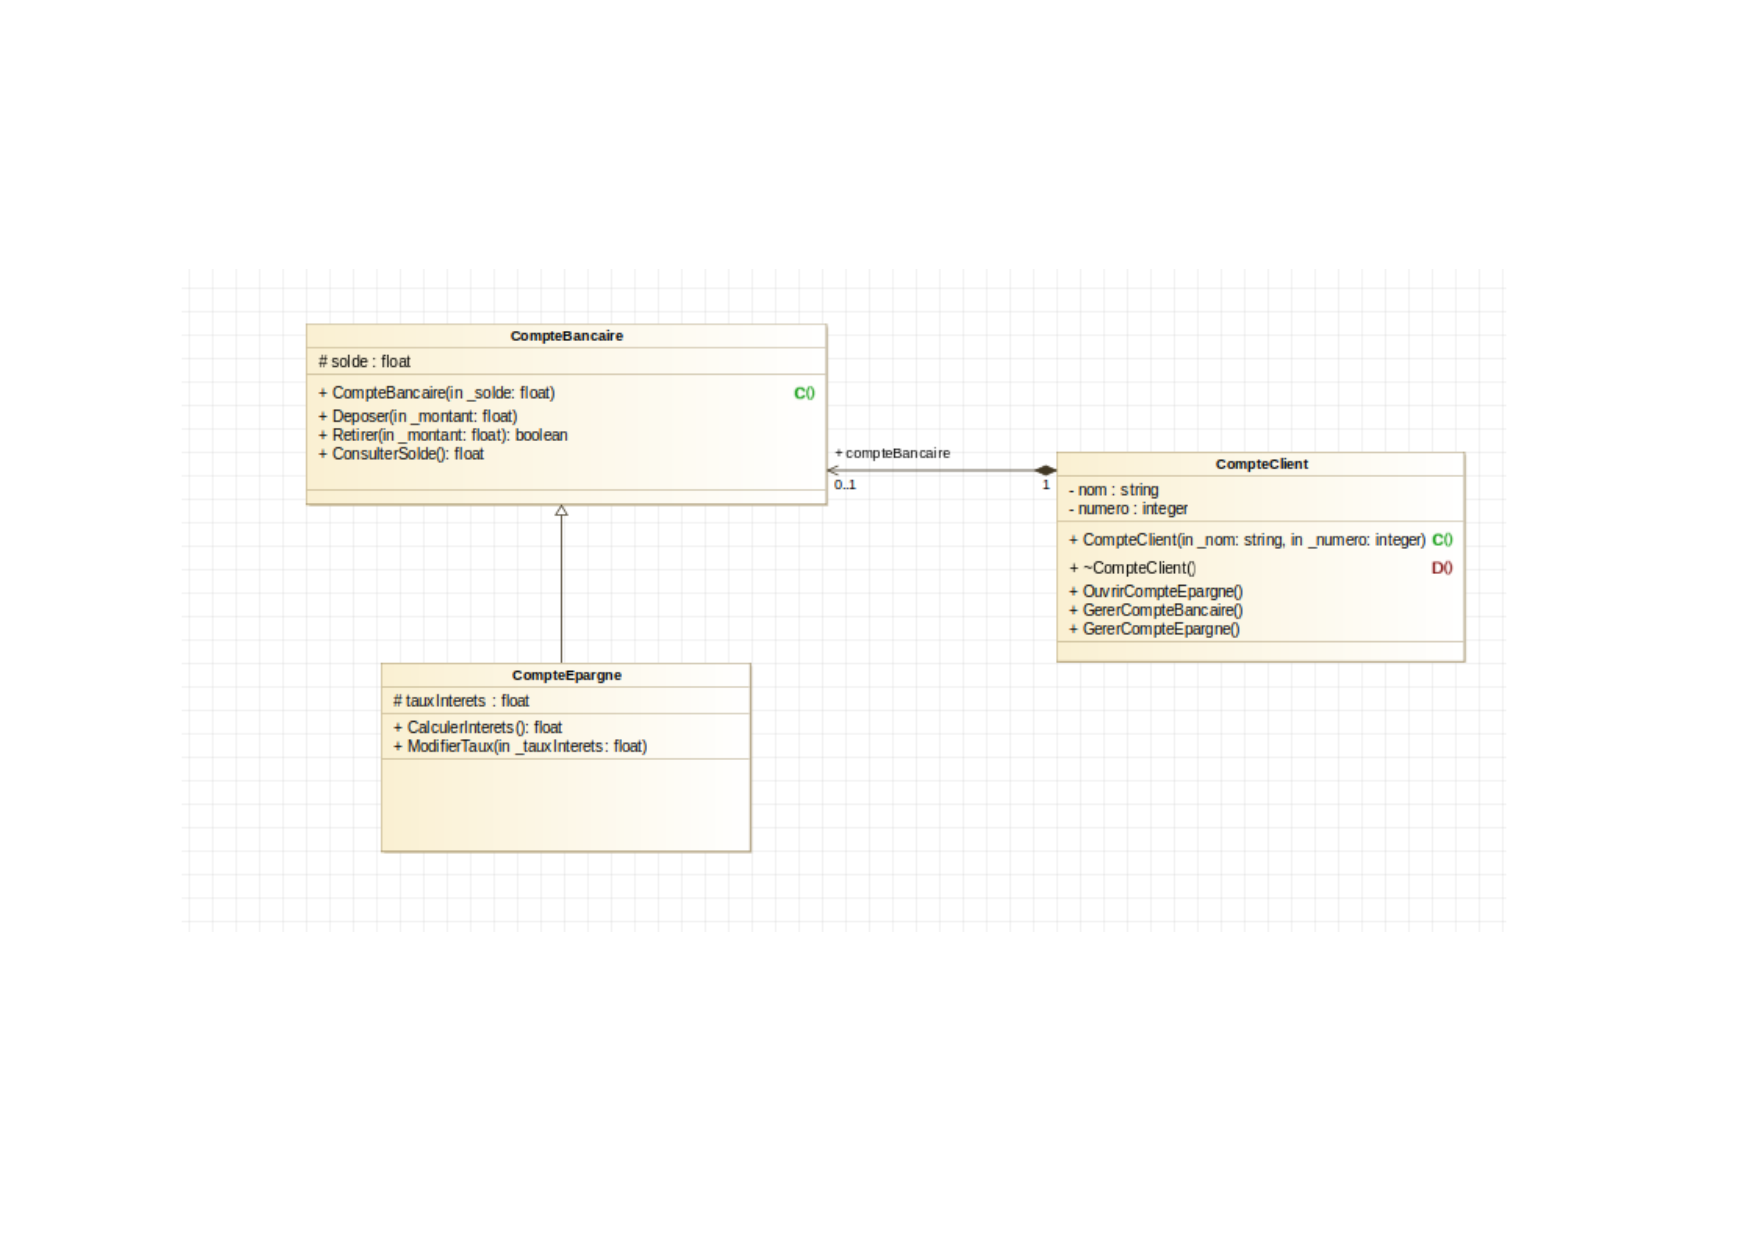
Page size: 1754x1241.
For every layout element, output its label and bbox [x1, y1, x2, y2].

picture [181, 269, 1507, 932]
